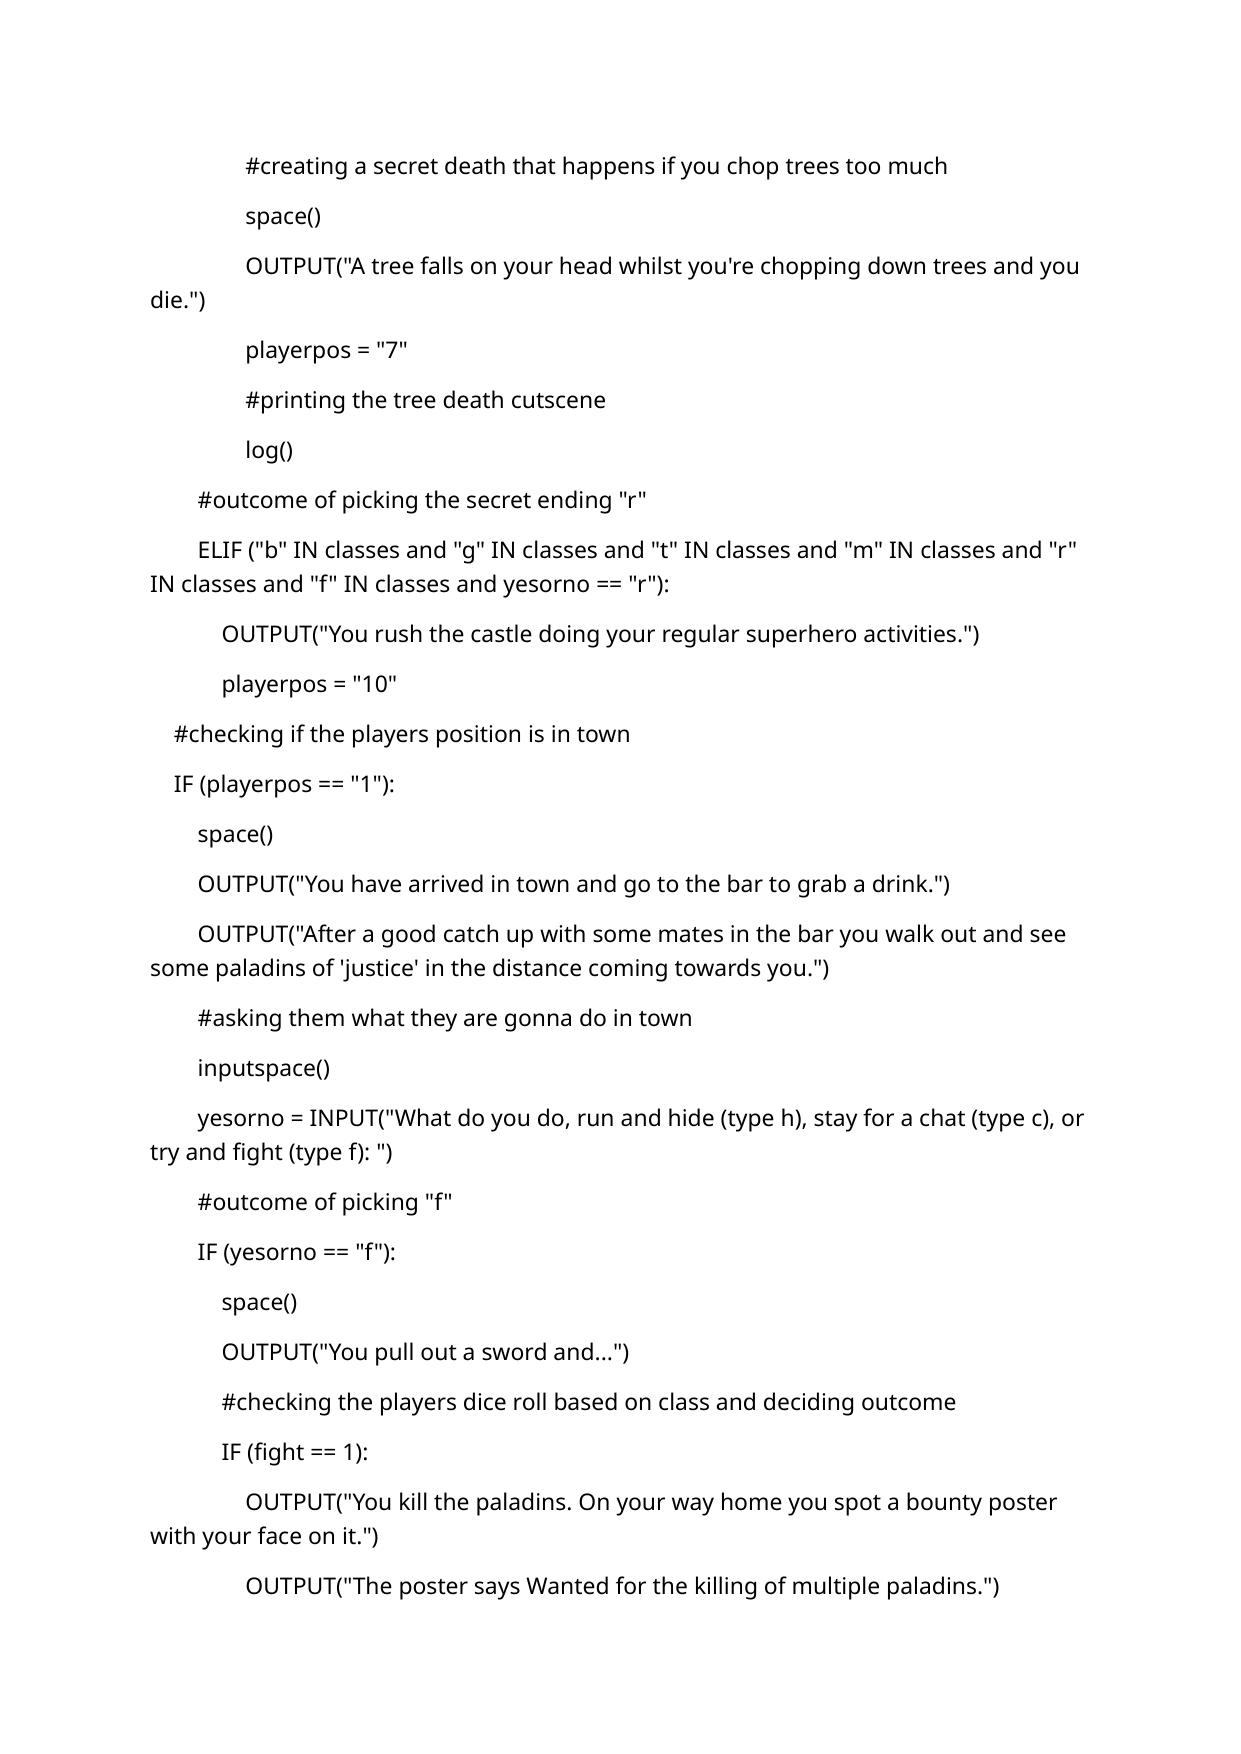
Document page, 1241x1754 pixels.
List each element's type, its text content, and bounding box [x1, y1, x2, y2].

text OUTPUT("You pull out a sword and...") [150, 1336, 1090, 1367]
text log() [150, 434, 1090, 465]
text #checking if the players position is in town [150, 718, 1090, 749]
text OUTPUT("You have arrived in town and go to the bar to grab a drink.") [150, 868, 1090, 899]
text #creating a secret death that happens if you chop trees too much [150, 150, 1090, 181]
text #outcome of picking "f" [150, 1186, 1090, 1217]
text space() [150, 200, 1090, 231]
text #printing the tree death cutscene [150, 384, 1090, 415]
text OUTPUT("A tree falls on your head whilst you're chopping down trees and you die.") [150, 250, 1090, 315]
text OUTPUT("You rush the castle doing your regular superhero activities.") [150, 618, 1090, 649]
text #asking them what they are gonna do in town [150, 1002, 1090, 1033]
text ELIF ("b" IN classes and "g" IN classes and "t" IN classes and "m" IN classes and "r" IN classes and "f" IN classes and yesorno == "r"): [150, 534, 1090, 599]
text IF (playerpos == "1"): [150, 768, 1090, 799]
text yesorno = INPUT("What do you do, run and hide (type h), stay for a chat (type c), or try and fight (type f): ") [150, 1102, 1090, 1167]
text IF (yesorno == "f"): [150, 1236, 1090, 1267]
text IF (fight == 1): [150, 1436, 1090, 1467]
text OUTPUT("You kill the paladins. On your way home you spot a bounty poster with your face on it.") [150, 1486, 1090, 1551]
text playerpos = "10" [150, 668, 1090, 699]
text OUTPUT("After a good catch up with some mates in the bar you walk out and see some paladins of 'justice' in the distance coming towards you.") [150, 918, 1090, 983]
text inputspace() [150, 1052, 1090, 1083]
text space() [150, 818, 1090, 849]
text playerpos = "7" [150, 334, 1090, 365]
text #checking the players dice roll based on class and deciding outcome [150, 1386, 1090, 1417]
text #outcome of picking the secret ending "r" [150, 484, 1090, 515]
text space() [150, 1286, 1090, 1317]
text OUTPUT("The poster says Wanted for the killing of multiple paladins.") [150, 1570, 1090, 1601]
